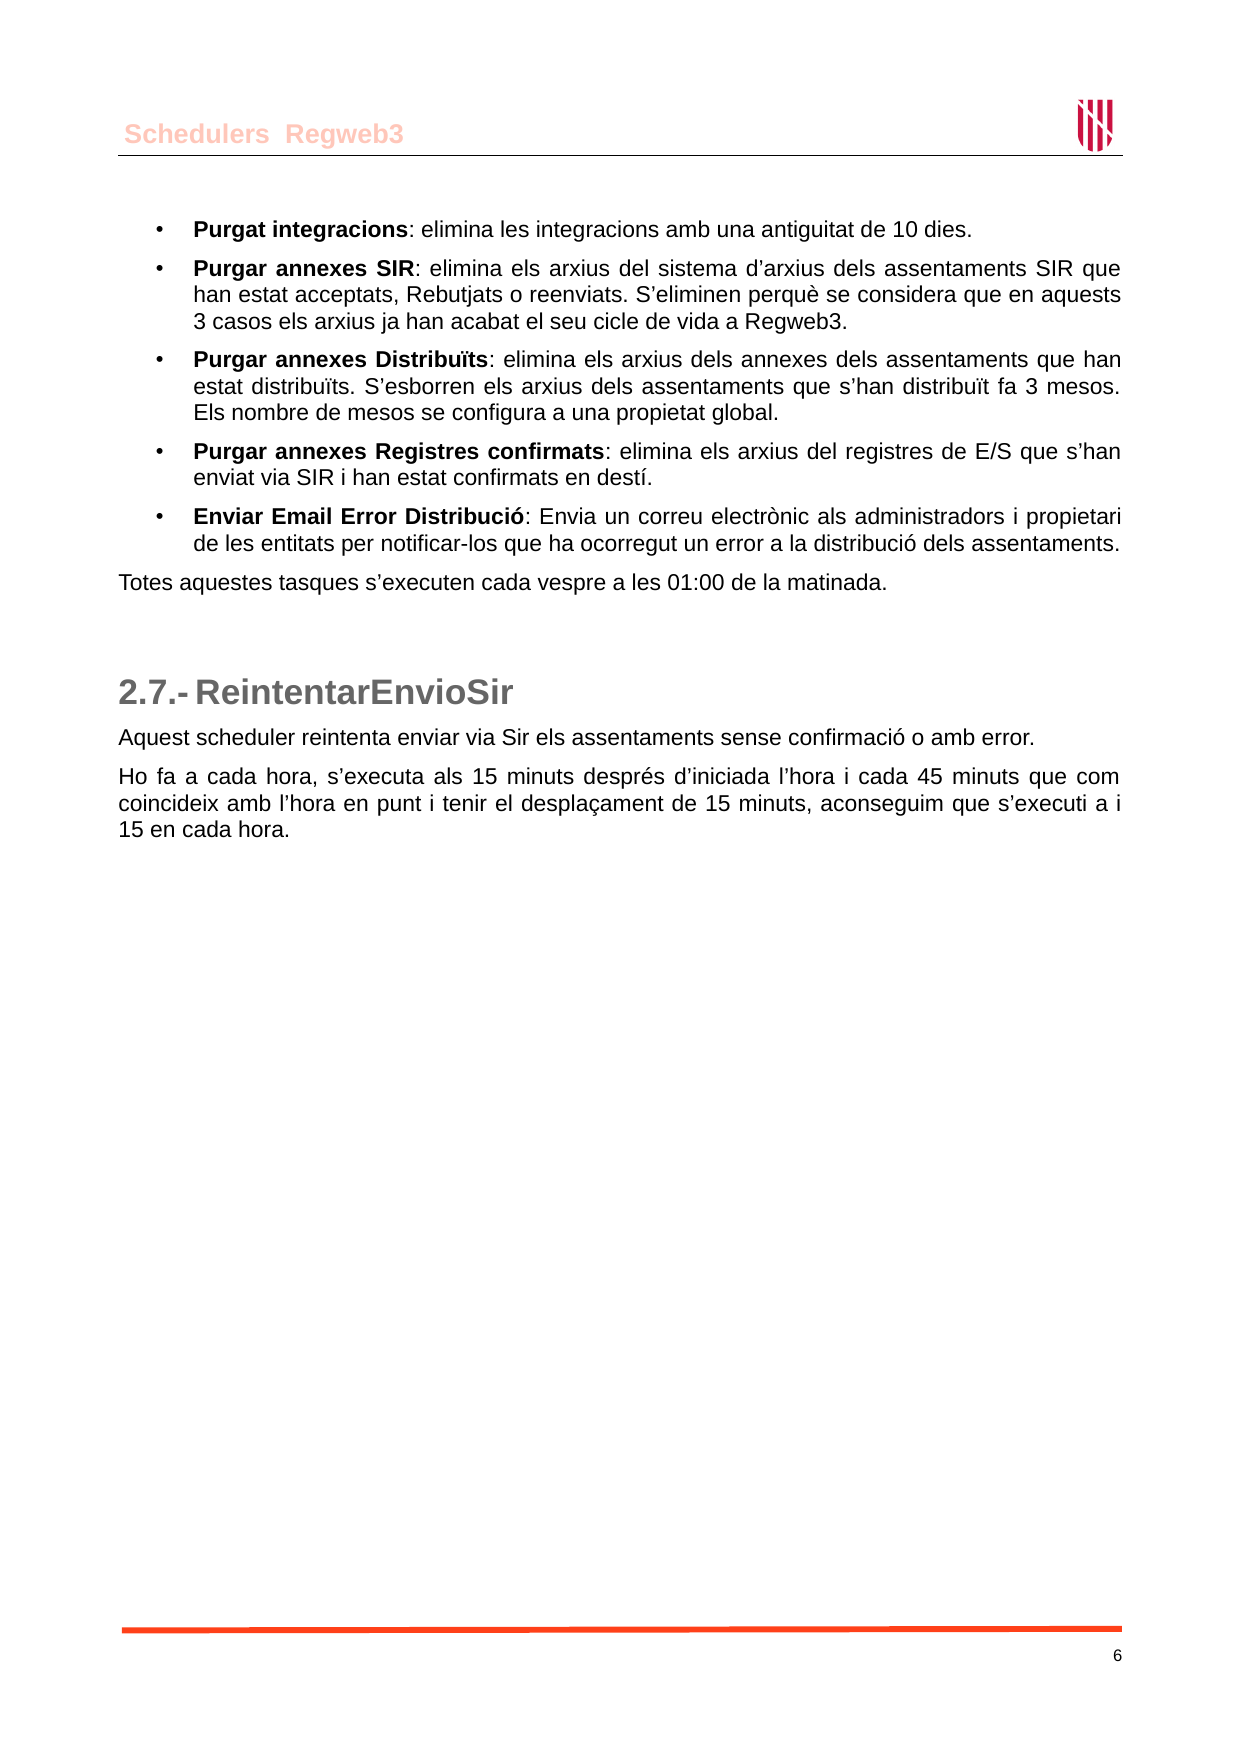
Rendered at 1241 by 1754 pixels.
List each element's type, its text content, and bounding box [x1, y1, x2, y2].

list Purgar annexes Registres confirmats: elimina els arxius del registres de E/S que s’han enviat via SIR i han estat confirmats en destí. [156, 438, 1122, 491]
list Enviar Email Error Distribució: Envia un correu electrònic als administradors i propietari de les entitats per notificar-los que ha ocorregut un error a la distribució dels assentaments. [156, 503, 1122, 556]
list Purgat integracions: elimina les integracions amb una antiguitat de 10 dies. [156, 216, 1122, 242]
subtitle ReintentarEnvioSir [118, 671, 1122, 712]
list Purgar annexes SIR: elimina els arxius del sistema d’arxius dels assentaments SIR que han estat acceptats, Rebutjats o reenviats. S’eliminen perquè se considera que en aquests 3 casos els arxius ja han acabat el seu cicle de vida a Regweb3. [156, 255, 1122, 334]
list Purgar annexes Distribuïts: elimina els arxius dels annexes dels assentaments que han estat distribuïts. S’esborren els arxius dels assentaments que s’han distribuït fa 3 mesos. Els nombre de mesos se configura a una propietat global. [156, 346, 1122, 426]
picture [1075, 97, 1115, 153]
text Ho fa a cada hora, s’executa als 15 minuts després d’iniciada l’hora i cada 45 minuts que com coincideix amb l’hora en punt i tenir el desplaçament de 15 minuts, aconseguim que s’executi a i 15 en cada hora. [118, 763, 1122, 842]
text Totes aquestes tasques s’executen cada vespre a les 01:00 de la matinada. [118, 568, 1122, 595]
text Aquest scheduler reintenta enviar via Sir els assentaments sense confirmació o amb error. [118, 724, 1122, 751]
